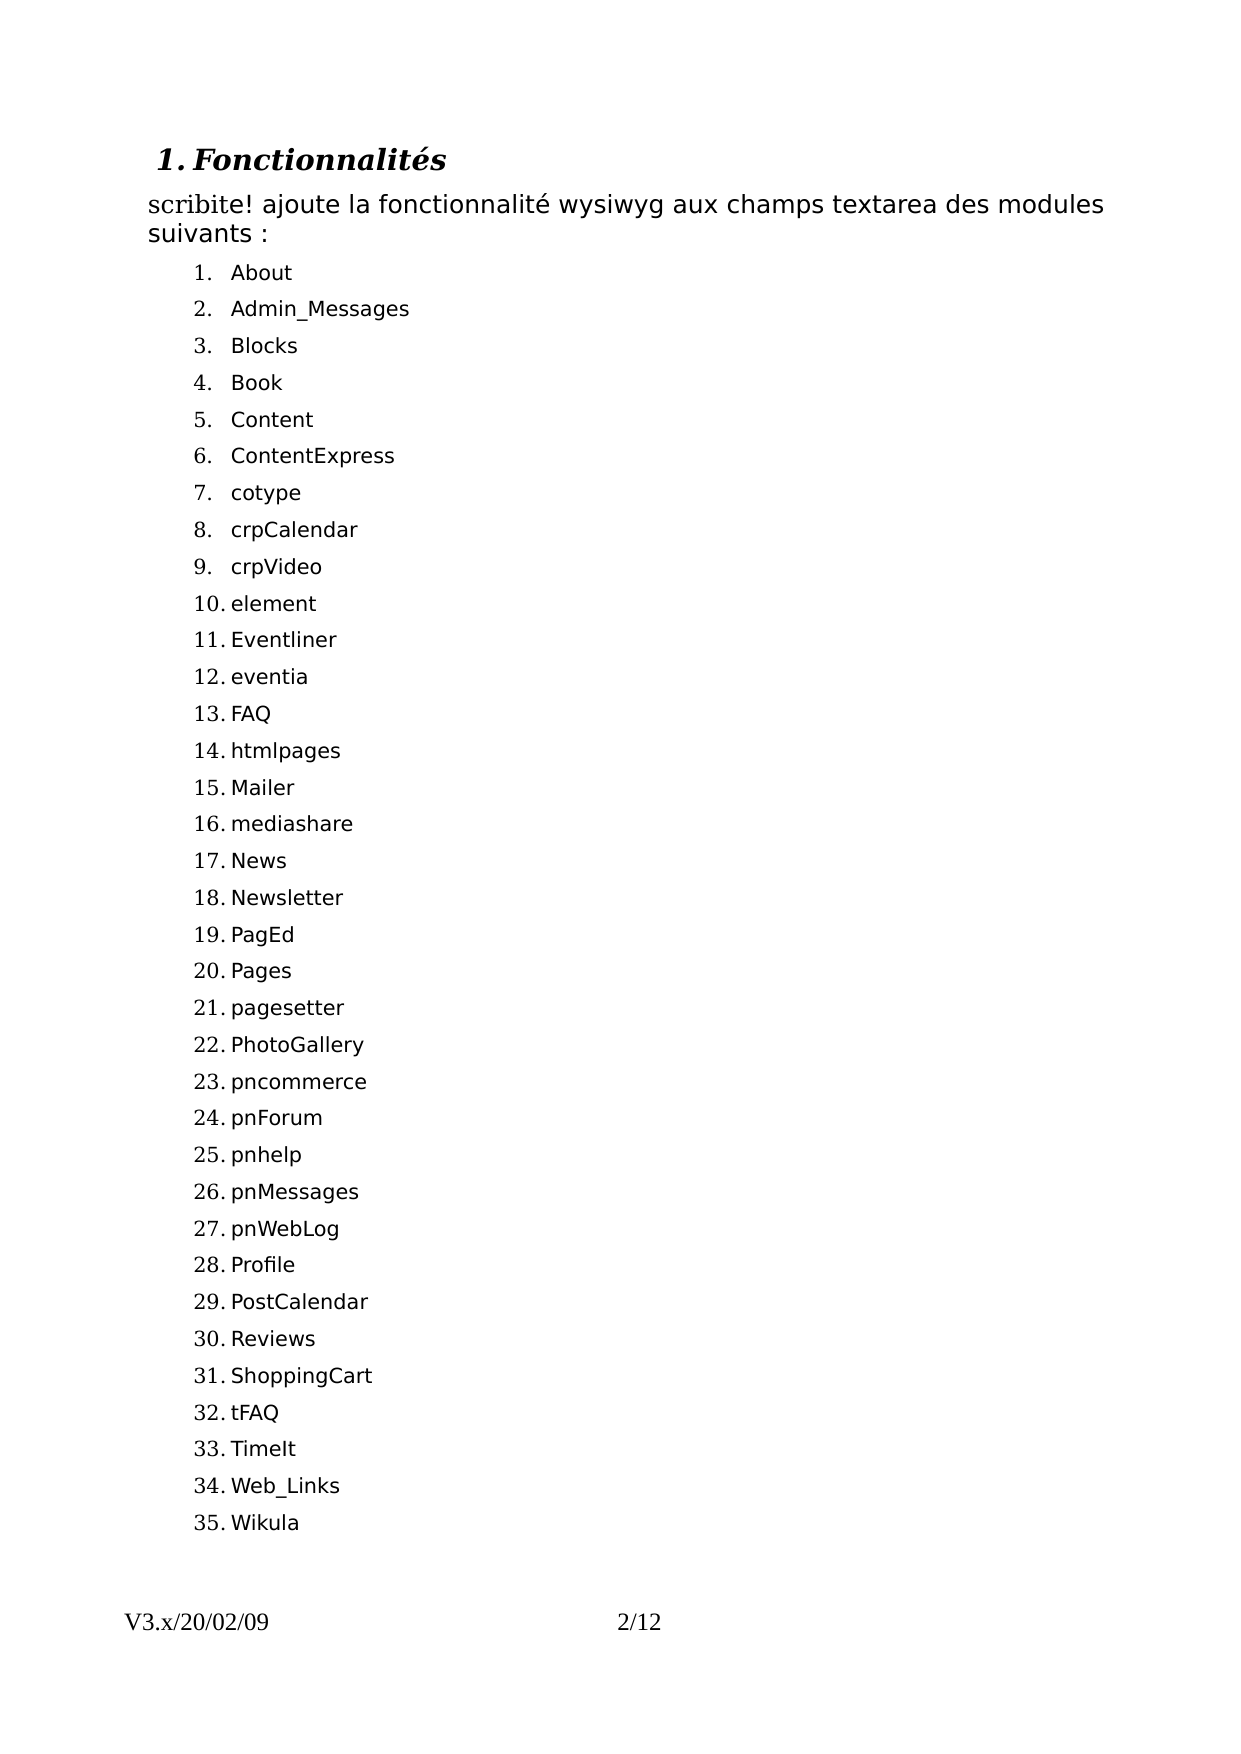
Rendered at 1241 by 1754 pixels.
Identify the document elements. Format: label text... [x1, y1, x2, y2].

list element [193, 592, 1160, 616]
list PhotoGallery [193, 1033, 1160, 1057]
list mediashare [193, 812, 1160, 837]
list PagEd [193, 923, 1160, 947]
list News [193, 849, 1160, 873]
list About [193, 261, 1160, 285]
list TimeIt [193, 1437, 1160, 1462]
list pnForum [193, 1106, 1160, 1131]
list pnhelp [193, 1143, 1160, 1167]
list Web_Links [193, 1474, 1160, 1498]
list Wikula [193, 1511, 1160, 1535]
list tFAQ [193, 1401, 1160, 1425]
list htmlpages [193, 739, 1160, 763]
list Eventliner [193, 628, 1160, 653]
list ShoppingCart [193, 1364, 1160, 1388]
list Reviews [193, 1327, 1160, 1351]
list Profile [193, 1253, 1160, 1278]
text scribite! ajoute la fonctionnalité wysiwyg aux champs textarea des modules suivants : [148, 190, 1160, 248]
subtitle Fonctionnalités [156, 143, 1160, 177]
list Admin_Messages [193, 297, 1160, 322]
list Blocks [193, 334, 1160, 358]
list Newsletter [193, 886, 1160, 910]
list FAQ [193, 702, 1160, 726]
list pagesetter [193, 996, 1160, 1020]
list crpCalendar [193, 518, 1160, 542]
list eventia [193, 665, 1160, 689]
list ContentExpress [193, 444, 1160, 469]
list pnWebLog [193, 1217, 1160, 1241]
list Content [193, 408, 1160, 432]
list Pages [193, 959, 1160, 984]
list pnMessages [193, 1180, 1160, 1204]
list Mailer [193, 776, 1160, 800]
list pncommerce [193, 1070, 1160, 1094]
list Book [193, 371, 1160, 395]
list crpVideo [193, 555, 1160, 579]
list cotype [193, 481, 1160, 506]
list PostCalendar [193, 1290, 1160, 1314]
